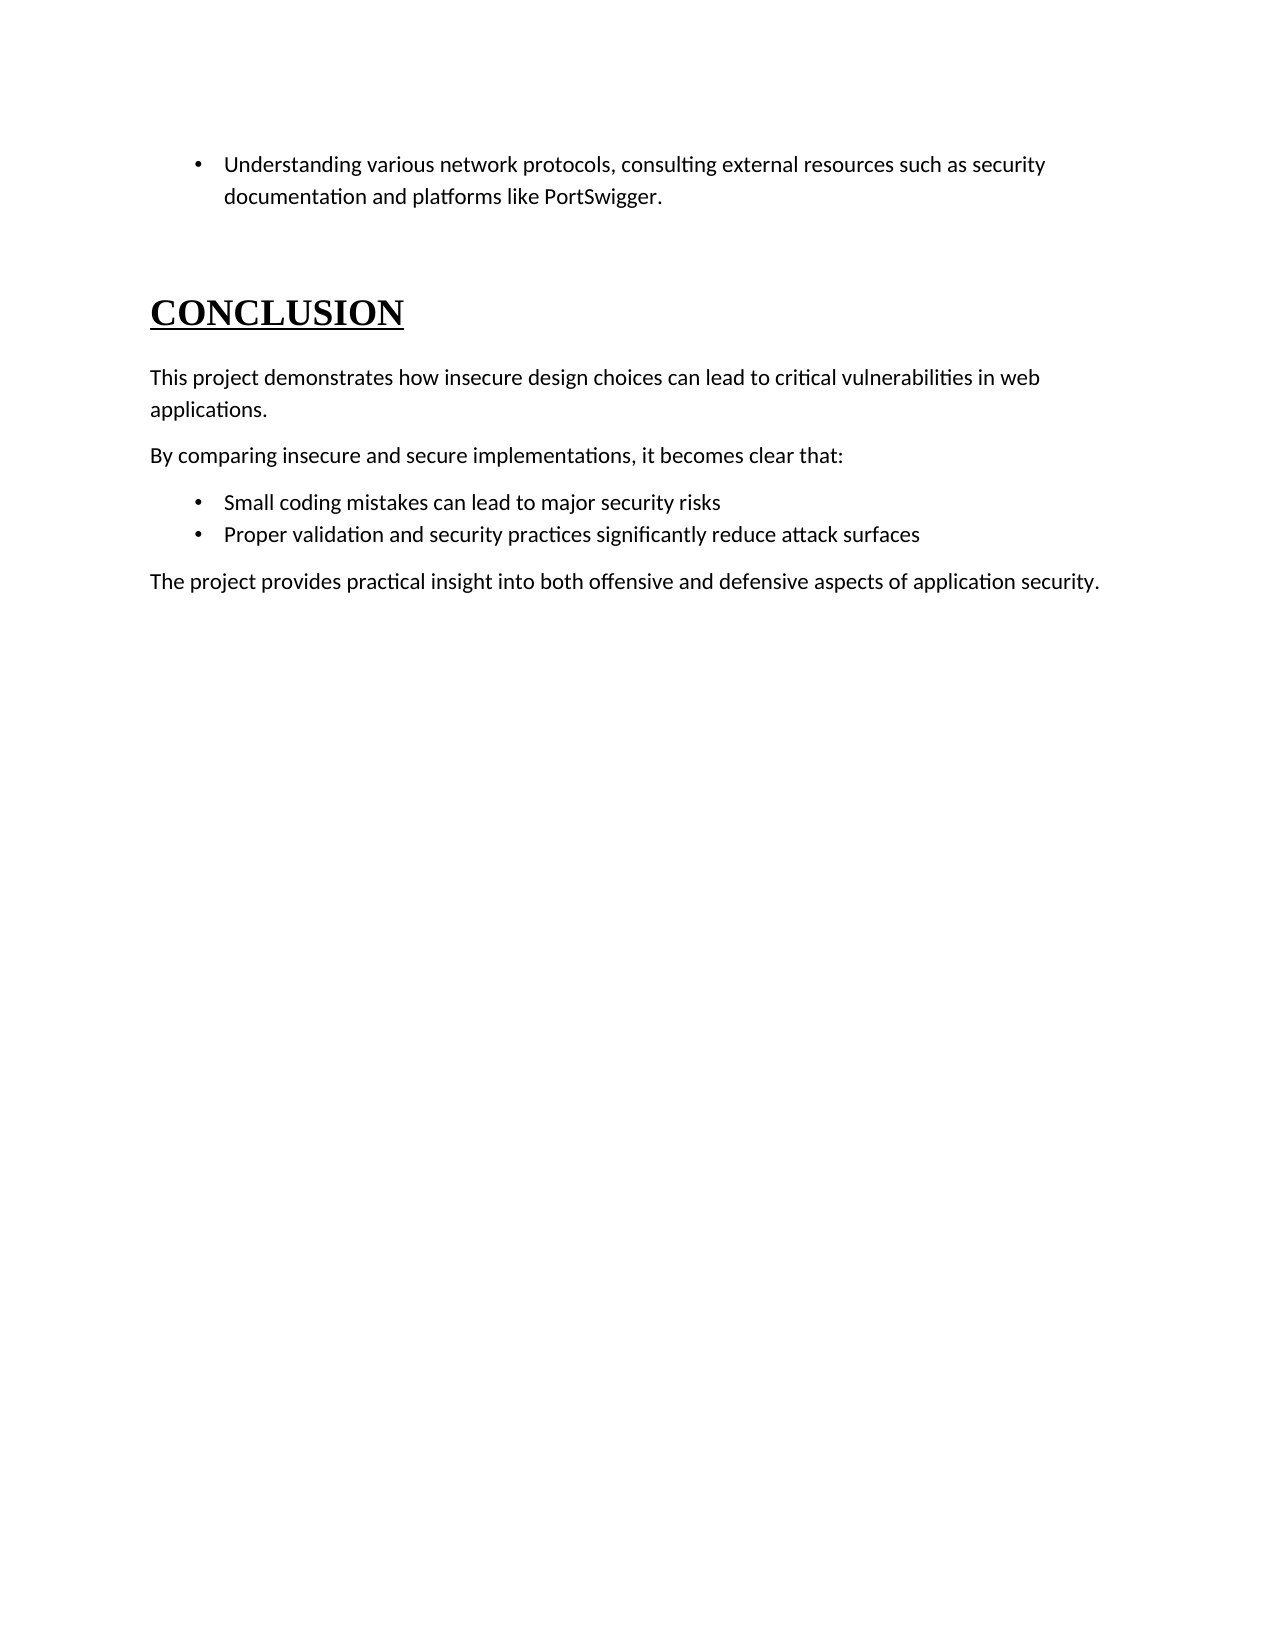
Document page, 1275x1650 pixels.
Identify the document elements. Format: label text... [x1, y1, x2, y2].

subtitle CONCLUSION [150, 290, 1125, 333]
list Small coding mistakes can lead to major security risks [194, 488, 1125, 516]
text The project provides practical insight into both offensive and defensive aspects of application security. [150, 567, 1125, 595]
list Proper validation and security practices significantly reduce attack surfaces [194, 521, 1125, 548]
list Understanding various network protocols, consulting external resources such as security documentation and platforms like PortSwigger. [194, 150, 1125, 210]
text This project demonstrates how insecure design choices can lead to critical vulnerabilities in web applications. [150, 363, 1125, 423]
text By comparing insecure and secure implementations, it becomes clear that: [150, 442, 1125, 469]
